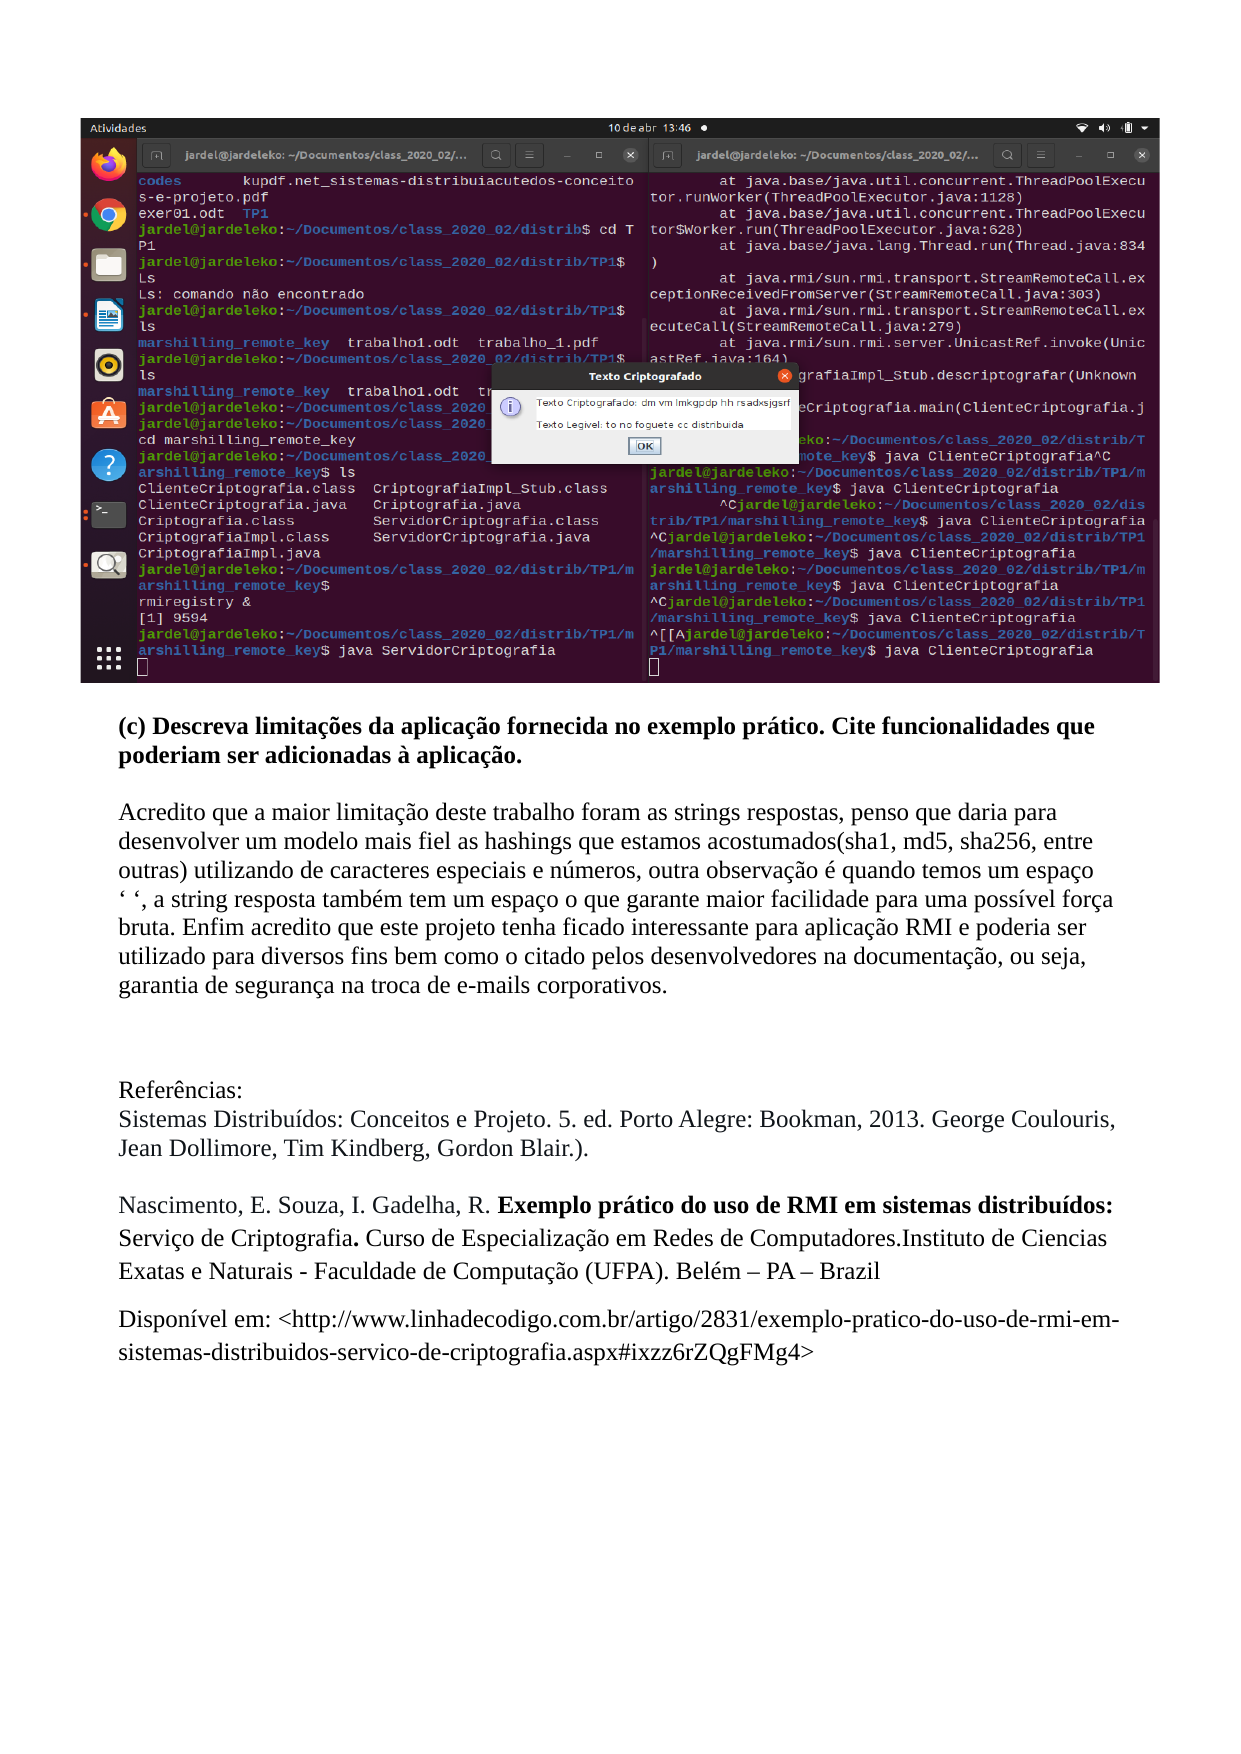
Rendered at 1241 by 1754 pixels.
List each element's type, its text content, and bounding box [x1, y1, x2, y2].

text Sistemas Distribuídos: Conceitos e Projeto. 5. ed. Porto Alegre: Bookman, 2013. George Coulouris, Jean Dollimore, Tim Kindberg, Gordon Blair.). [118, 1104, 1122, 1161]
text Acredito que a maior limitação deste trabalho foram as strings respostas, penso que daria para desenvolver um modelo mais fiel as hashings que estamos acostumados(sha1, md5, sha256, entre outras) utilizando de caracteres especiais e números, outra observação é quando temos um espaço [118, 797, 1122, 884]
text Referências: [118, 1075, 1122, 1104]
text Disponível em: <http://www.linhadecodigo.com.br/artigo/2831/exemplo-pratico-do-uso-de-rmi-em-sistemas-distribuidos-servico-de-criptografia.aspx#ixzz6rZQgFMg4> [118, 1304, 1122, 1366]
picture [80, 118, 1160, 683]
text (c) Descreva limitações da aplicação fornecida no exemplo prático. Cite funcionalidades que poderiam ser adicionadas à aplicação. [118, 711, 1122, 769]
text ‘ ‘, a string resposta também tem um espaço o que garante maior facilidade para uma possível força bruta. Enfim acredito que este projeto tenha ficado interessante para aplicação RMI e poderia ser utilizado para diversos fins bem como o citado pelos desenvolvedores na documentação, ou seja, garantia de segurança na troca de e-mails corporativos. [118, 884, 1122, 999]
text Nascimento, E. Souza, I. Gadelha, R. Exemplo prático do uso de RMI em sistemas distribuídos: Serviço de Criptografia. Curso de Especialização em Redes de Computadores.Instituto de Ciencias Exatas e Naturais - Faculdade de Computação (UFPA). Belém – PA – Brazil [118, 1190, 1122, 1285]
